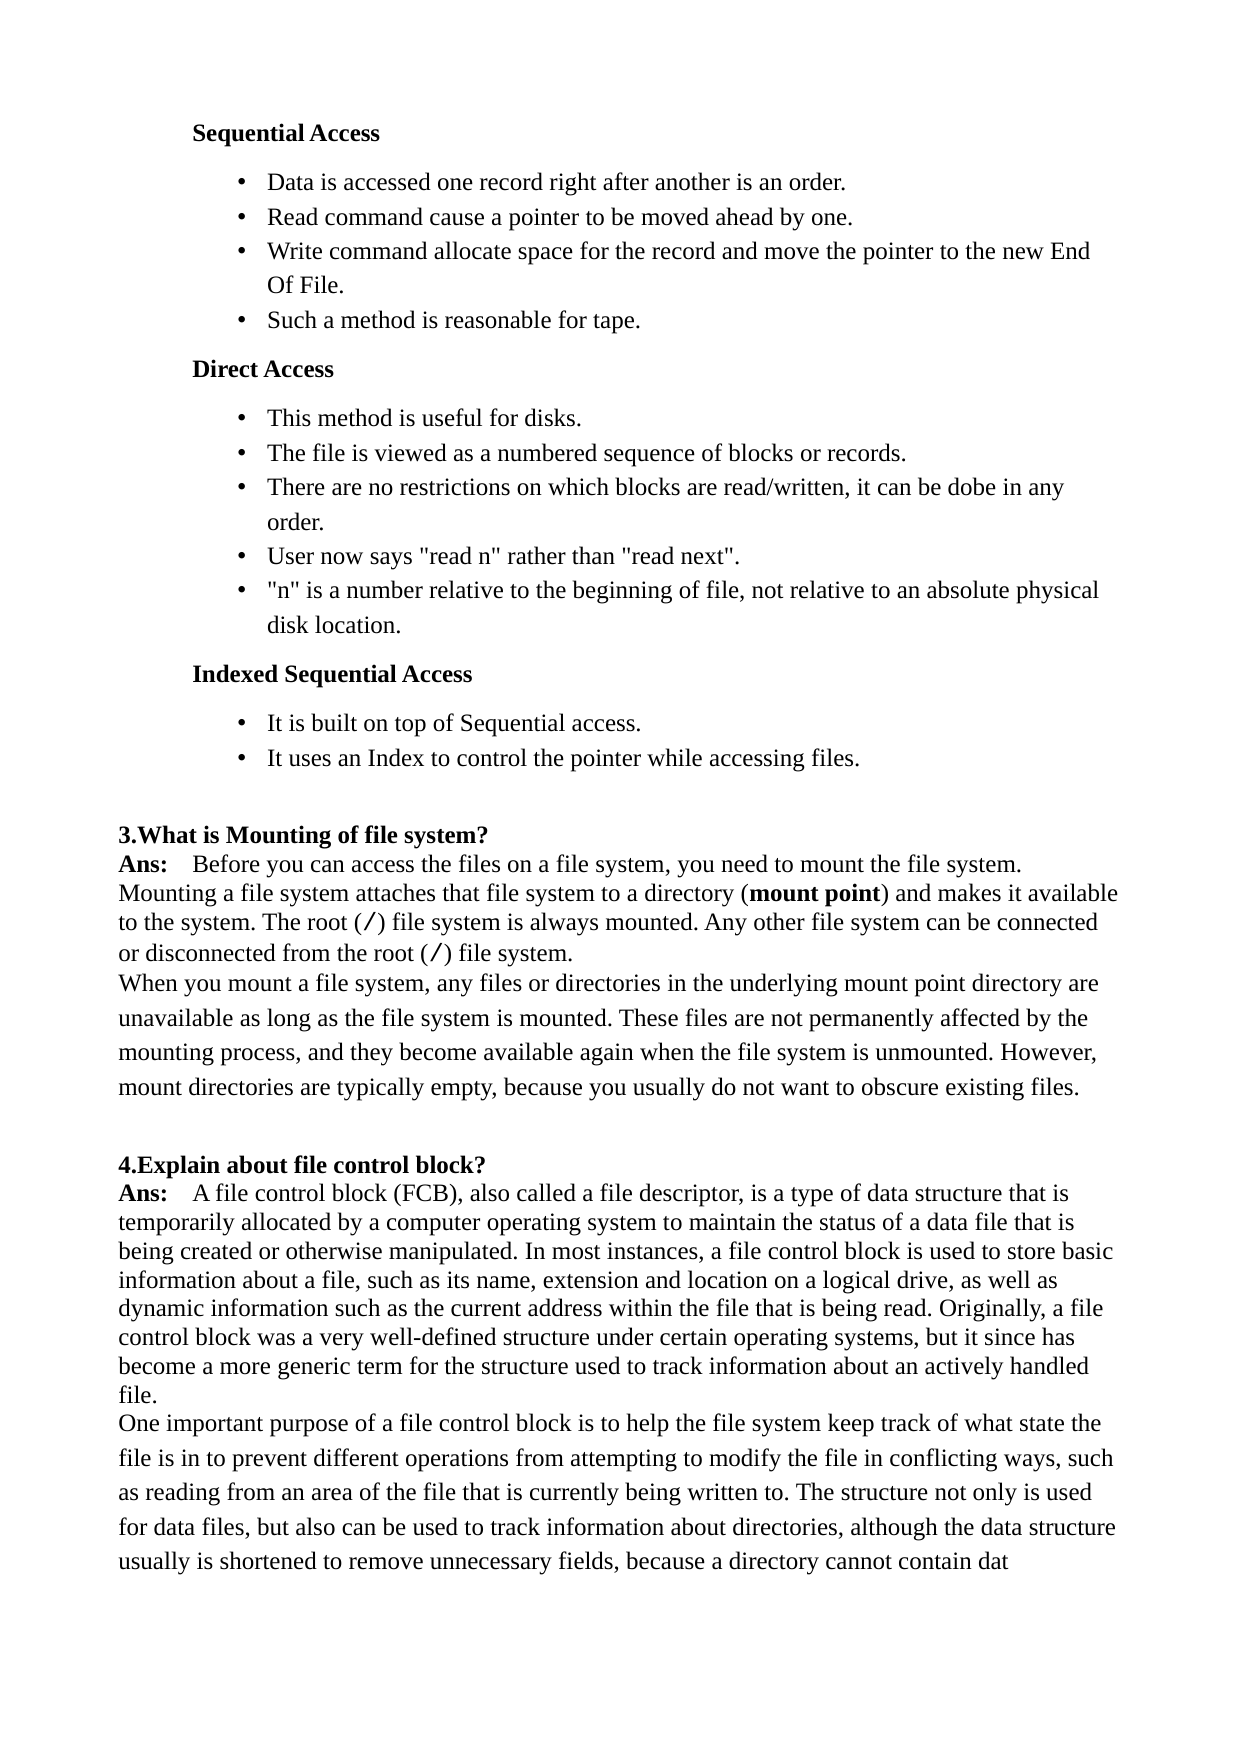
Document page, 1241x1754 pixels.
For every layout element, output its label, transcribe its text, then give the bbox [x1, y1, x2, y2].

text One important purpose of a file control block is to help the file system keep track of what state the file is in to prevent different operations from attempting to modify the file in conflicting ways, such as reading from an area of the file that is currently being written to. The structure not only is used for data files, but also can be used to track information about directories, although the data structure usually is shortened to remove unnecessary fields, because a directory cannot contain dat [118, 1408, 1122, 1575]
list "n" is a number relative to the beginning of file, not relative to an absolute physical disk location. [237, 576, 1122, 639]
list Data is accessed one record right after another is an order. [237, 167, 1122, 196]
list It is built on top of Sequential access. [237, 708, 1122, 737]
text 3.What is Mounting of file system? [118, 821, 1122, 849]
text Ans: Before you can access the files on a file system, you need to mount the file system. Mounting a file system attaches that file system to a directory (mount point) and makes it available to the system. The root (/) file system is always mounted. Any other file system can be connected or disconnected from the root (/) file system. [118, 849, 1122, 968]
list The file is viewed as a numbered sequence of blocks or records. [237, 438, 1122, 466]
text Direct Access [118, 354, 1122, 383]
list This method is useful for disks. [237, 403, 1122, 432]
list Such a method is reasonable for tape. [237, 305, 1122, 334]
list Write command allocate space for the record and move the pointer to the new End Of File. [237, 236, 1122, 299]
text Indexed Sequential Access [118, 659, 1122, 688]
list It uses an Index to control the pointer while accessing files. [237, 743, 1122, 771]
text When you mount a file system, any files or directories in the underlying mount point directory are unavailable as long as the file system is mounted. These files are not permanently affected by the mounting process, and they become available again when the file system is unmounted. However, mount directories are typically empty, because you usually do not want to obscure existing files. [118, 968, 1122, 1101]
list There are no restrictions on which blocks are read/written, it can be dobe in any order. [237, 472, 1122, 535]
list User now says "read n" rather than "read next". [237, 541, 1122, 570]
list Read command cause a pointer to be moved ahead by one. [237, 202, 1122, 230]
text 4.Explain about file control block? [118, 1150, 1122, 1178]
text Sequential Access [118, 118, 1122, 147]
text Ans: A file control block (FCB), also called a file descriptor, is a type of data structure that is temporarily allocated by a computer operating system to maintain the status of a data file that is being created or otherwise manipulated. In most instances, a file control block is used to store basic information about a file, such as its name, extension and location on a logical drive, as well as dynamic information such as the current address within the file that is being read. Originally, a file control block was a very well-defined structure under certain operating systems, but it since has become a more generic term for the structure used to track information about an actively handled file. [118, 1178, 1122, 1408]
